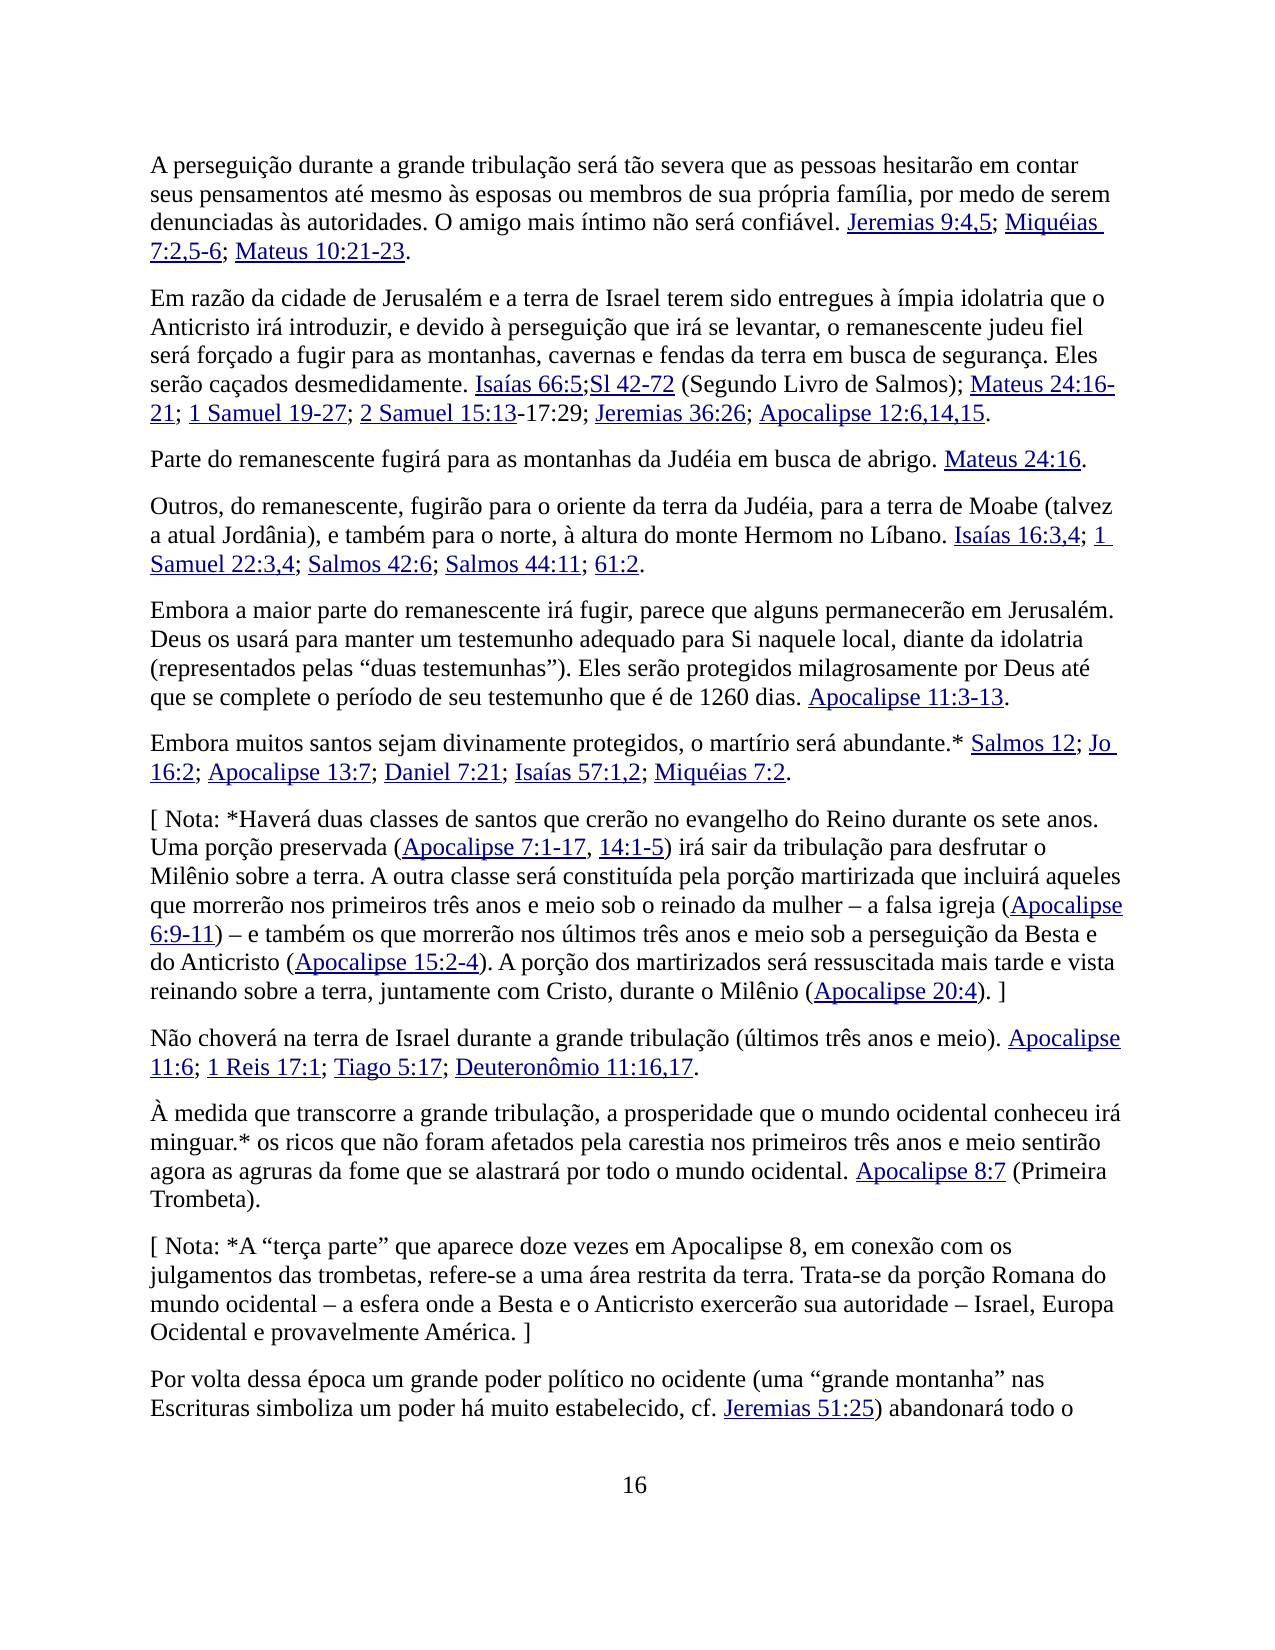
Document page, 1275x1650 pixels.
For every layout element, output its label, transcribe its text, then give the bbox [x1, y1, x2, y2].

text Por volta dessa época um grande poder político no ocidente (uma “grande montanha” nas Escrituras simboliza um poder há muito estabelecido, cf. Jeremias 51:25) abandonará todo o [150, 1364, 1125, 1422]
text Não choverá na terra de Israel durante a grande tribulação (últimos três anos e meio). Apocalipse 11:6; 1 Reis 17:1; Tiago 5:17; Deuteronômio 11:16,17. [150, 1023, 1125, 1080]
text Embora a maior parte do remanescente irá fugir, parece que alguns permanecerão em Jerusalém. Deus os usará para manter um testemunho adequado para Si naquele local, diante da idolatria (representados pelas “duas testemunhas”). Eles serão protegidos milagrosamente por Deus até que se complete o período de seu testemunho que é de 1260 dias. Apocalipse 11:3-13. [150, 595, 1125, 710]
text Outros, do remanescente, fugirão para o oriente da terra da Judéia, para a terra de Moabe (talvez a atual Jordânia), e também para o norte, à altura do monte Hermom no Líbano. Isaías 16:3,4; 1 Samuel 22:3,4; Salmos 42:6; Salmos 44:11; 61:2. [150, 491, 1125, 577]
text Embora muitos santos sejam divinamente protegidos, o martírio será abundante.* Salmos 12; Jo 16:2; Apocalipse 13:7; Daniel 7:21; Isaías 57:1,2; Miquéias 7:2. [150, 728, 1125, 786]
text [ Nota: *Haverá duas classes de santos que crerão no evangelho do Reino durante os sete anos. Uma porção preservada (Apocalipse 7:1-17, 14:1-5) irá sair da tribulação para desfrutar o Milênio sobre a terra. A outra classe será constituída pela porção martirizada que incluirá aqueles que morrerão nos primeiros três anos e meio sob o reinado da mulher – a falsa igreja (Apocalipse 6:9-11) – e também os que morrerão nos últimos três anos e meio sob a perseguição da Besta e do Anticristo (Apocalipse 15:2-4). A porção dos martirizados será ressuscitada mais tarde e vista reinando sobre a terra, juntamente com Cristo, durante o Milênio (Apocalipse 20:4). ] [150, 804, 1125, 1005]
text A perseguição durante a grande tribulação será tão severa que as pessoas hesitarão em contar seus pensamentos até mesmo às esposas ou membros de sua própria família, por medo de serem denunciadas às autoridades. O amigo mais íntimo não será confiável. Jeremias 9:4,5; Miquéias 7:2,5-6; Mateus 10:21-23. [150, 150, 1125, 265]
text [ Nota: *A “terça parte” que aparece doze vezes em Apocalipse 8, em conexão com os julgamentos das trombetas, refere-se a uma área restrita da terra. Trata-se da porção Romana do mundo ocidental – a esfera onde a Besta e o Anticristo exercerão sua autoridade – Israel, Europa Ocidental e provavelmente América. ] [150, 1231, 1125, 1346]
text Parte do remanescente fugirá para as montanhas da Judéia em busca de abrigo. Mateus 24:16. [150, 444, 1125, 473]
text Em razão da cidade de Jerusalém e a terra de Israel terem sido entregues à ímpia idolatria que o Anticristo irá introduzir, e devido à perseguição que irá se levantar, o remanescente judeu fiel será forçado a fugir para as montanhas, cavernas e fendas da terra em busca de segurança. Eles serão caçados desmedidamente. Isaías 66:5;Sl 42-72 (Segundo Livro de Salmos); Mateus 24:16-21; 1 Samuel 19-27; 2 Samuel 15:13-17:29; Jeremias 36:26; Apocalipse 12:6,14,15. [150, 283, 1125, 427]
text À medida que transcorre a grande tribulação, a prosperidade que o mundo ocidental conheceu irá minguar.* os ricos que não foram afetados pela carestia nos primeiros três anos e meio sentirão agora as agruras da fome que se alastrará por todo o mundo ocidental. Apocalipse 8:7 (Primeira Trombeta). [150, 1098, 1125, 1213]
